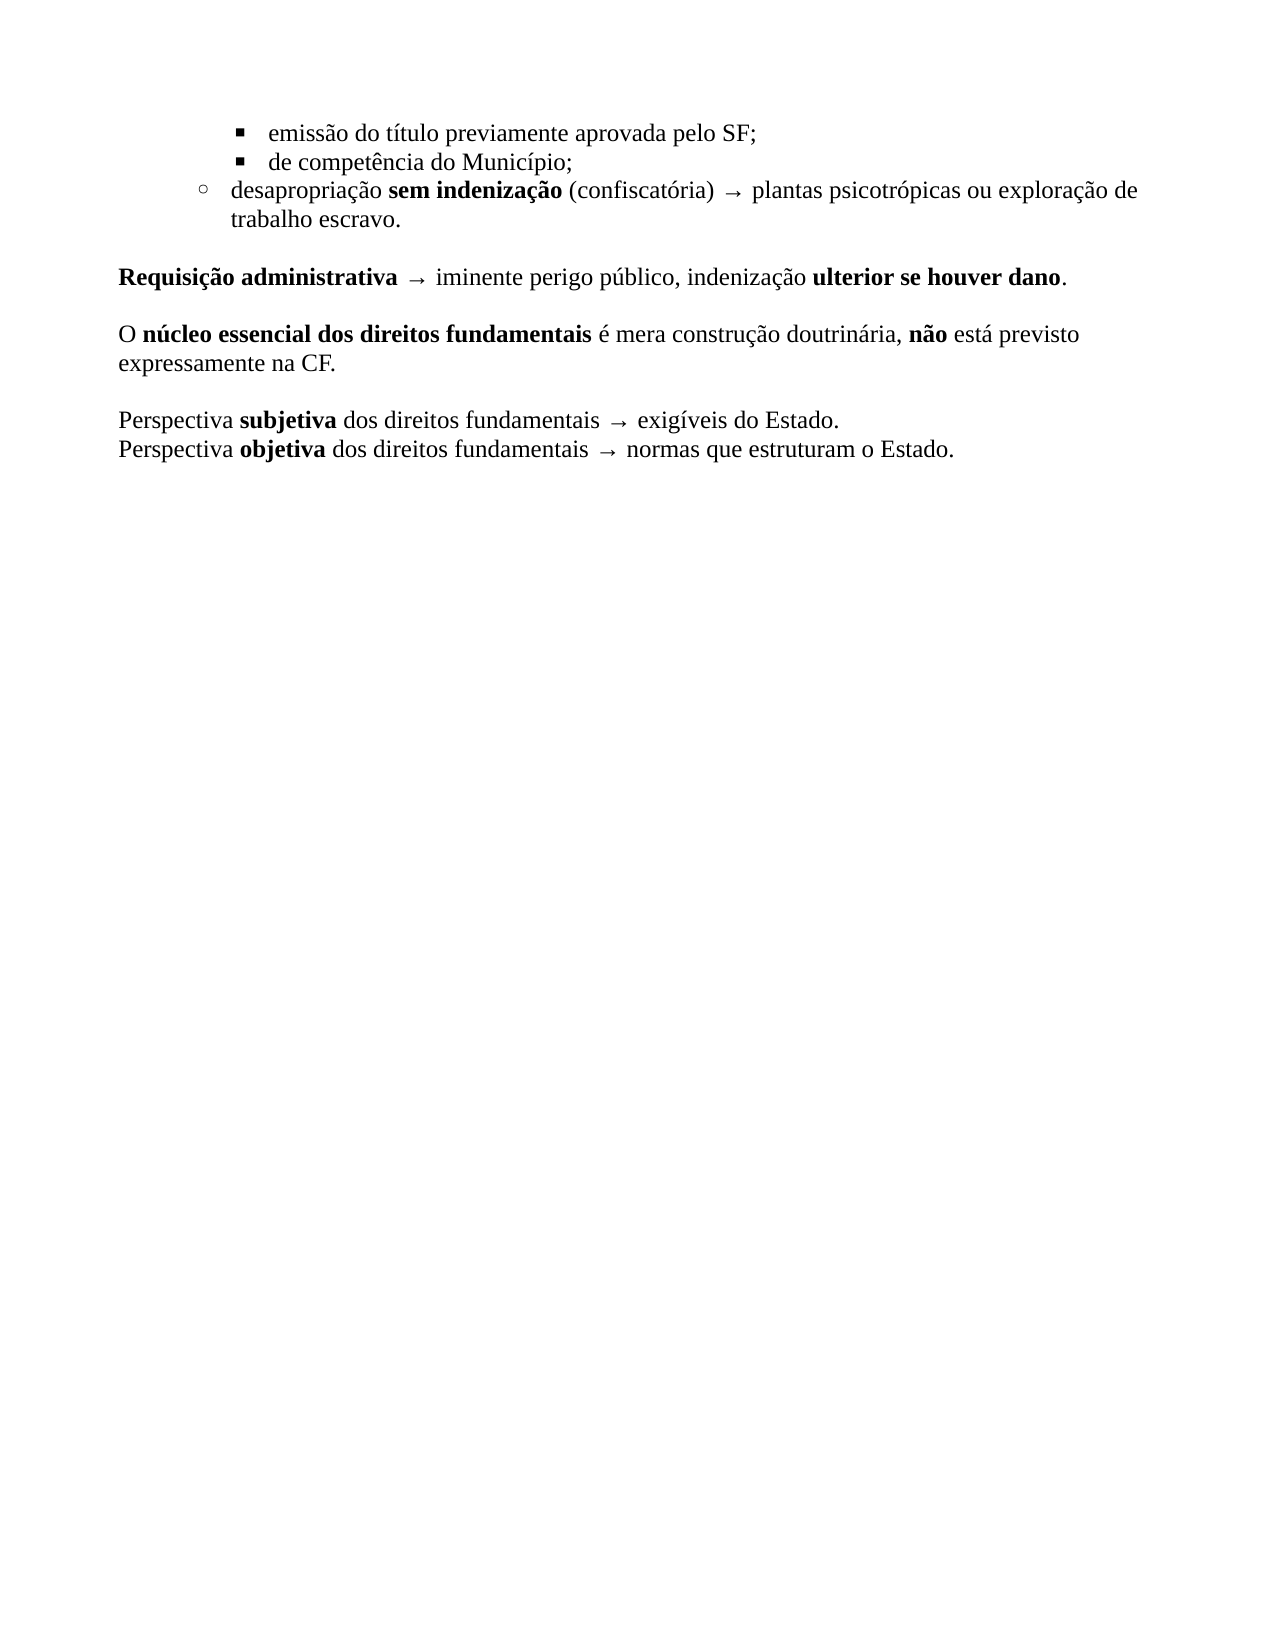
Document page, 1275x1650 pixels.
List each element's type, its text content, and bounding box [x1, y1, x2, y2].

text Perspectiva objetiva dos direitos fundamentais → normas que estruturam o Estado. [118, 434, 1157, 463]
list emissão do título previamente aprovada pelo SF; [231, 118, 1157, 147]
text Requisição administrativa → iminente perigo público, indenização ulterior se houver dano. [118, 262, 1157, 291]
list desapropriação sem indenização (confiscatória) → plantas psicotrópicas ou exploração de trabalho escravo. [193, 176, 1157, 233]
list de competência do Município; [231, 147, 1157, 176]
text Perspectiva subjetiva dos direitos fundamentais → exigíveis do Estado. [118, 406, 1157, 434]
text O núcleo essencial dos direitos fundamentais é mera construção doutrinária, não está previsto expressamente na CF. [118, 319, 1157, 377]
